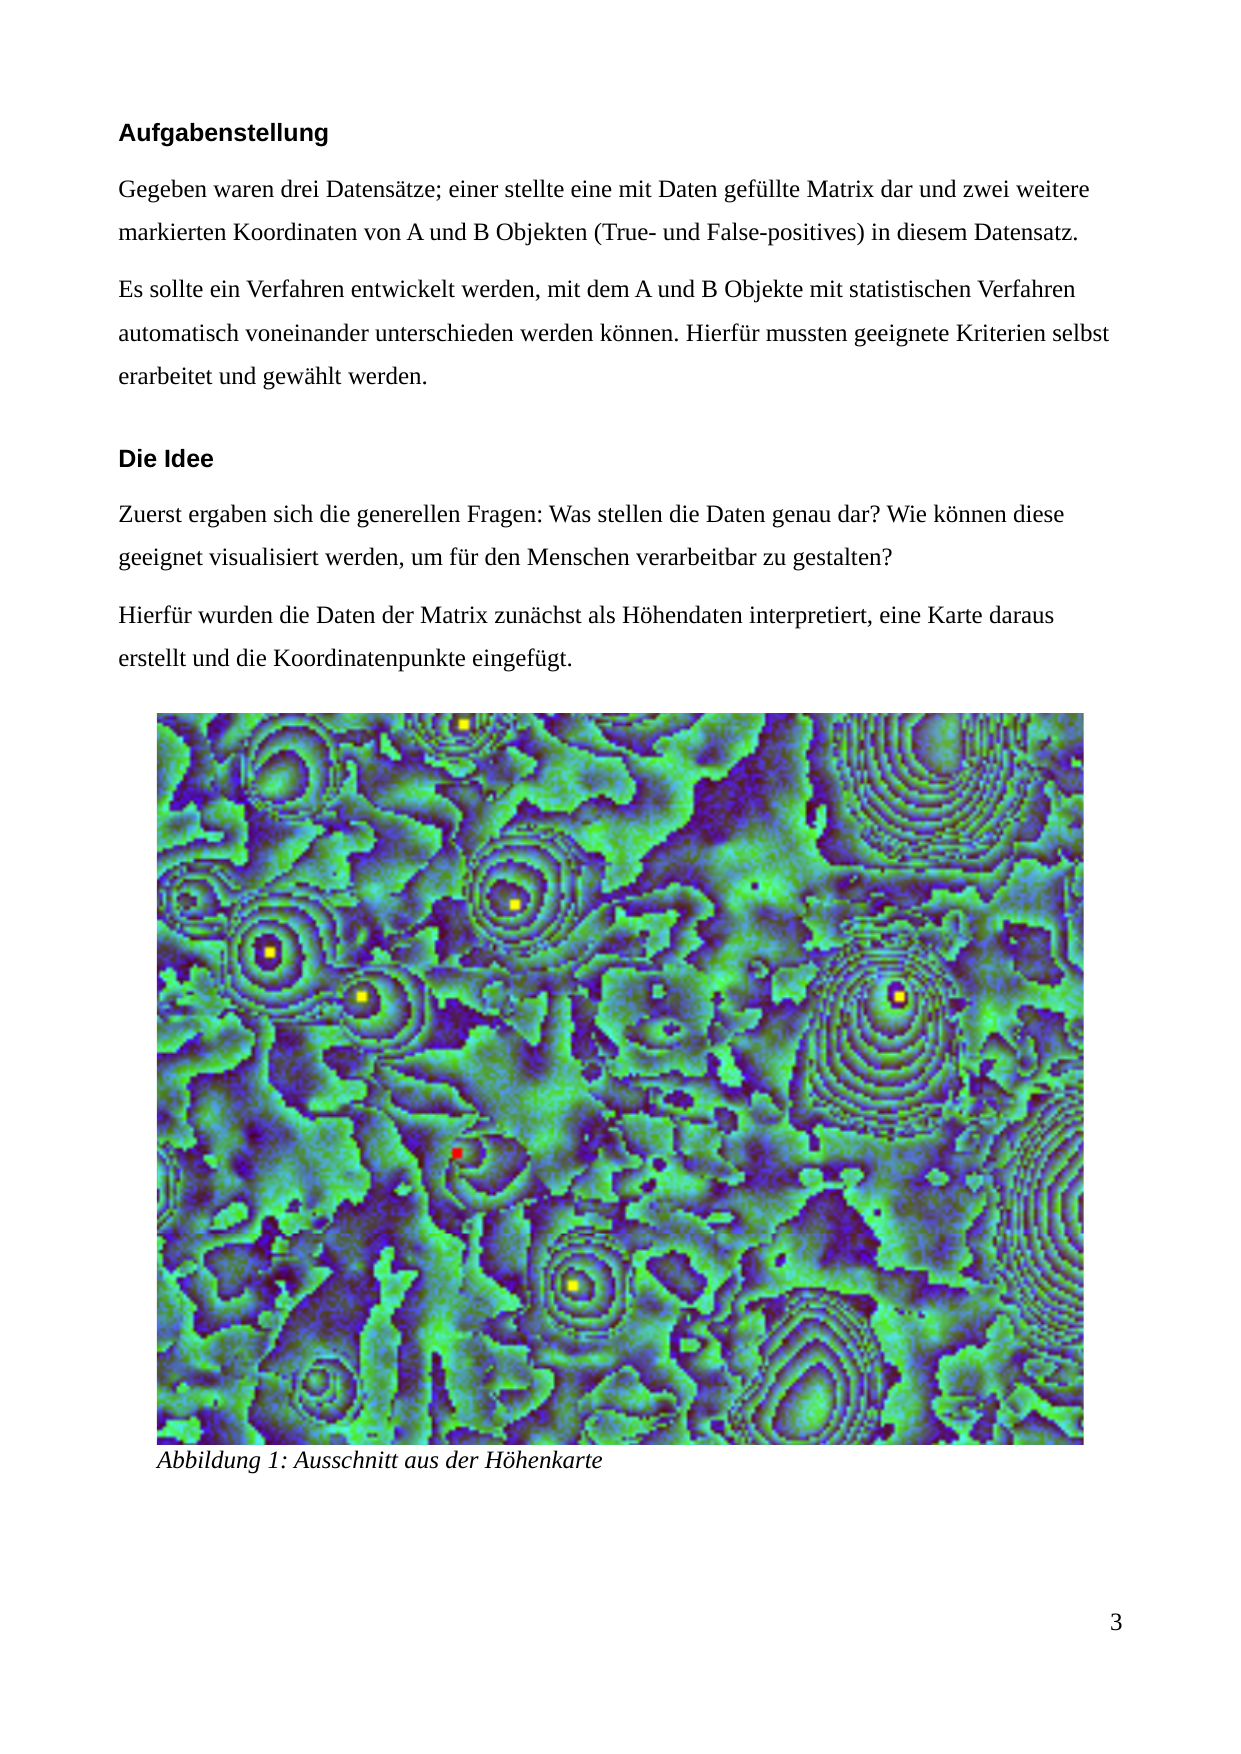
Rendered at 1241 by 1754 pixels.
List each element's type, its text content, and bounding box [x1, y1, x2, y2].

picture [156, 713, 1084, 1445]
text Zuerst ergaben sich die generellen Fragen: Was stellen die Daten genau dar? Wie können diese geeignet visualisiert werden, um für den Menschen verarbeitbar zu gestalten? [118, 499, 1122, 571]
text Abbildung 1: Ausschnitt aus der Höhenkarte [157, 1445, 1083, 1473]
text Gegeben waren drei Datensätze; einer stellte eine mit Daten gefüllte Matrix dar und zwei weitere markierten Koordinaten von A und B Objekten (True- und False-positives) in diesem Datensatz. [118, 174, 1122, 246]
subtitle Aufgabenstellung [118, 118, 1122, 147]
text Es sollte ein Verfahren entwickelt werden, mit dem A und B Objekte mit statistischen Verfahren automatisch voneinander unterschieden werden können. Hierfür mussten geeignete Kriterien selbst erarbeitet und gewählt werden. [118, 274, 1122, 389]
subtitle Die Idee [118, 443, 1122, 472]
text Hierfür wurden die Daten der Matrix zunächst als Höhendaten interpretiert, eine Karte daraus erstellt und die Koordinatenpunkte eingefügt. [118, 600, 1122, 672]
